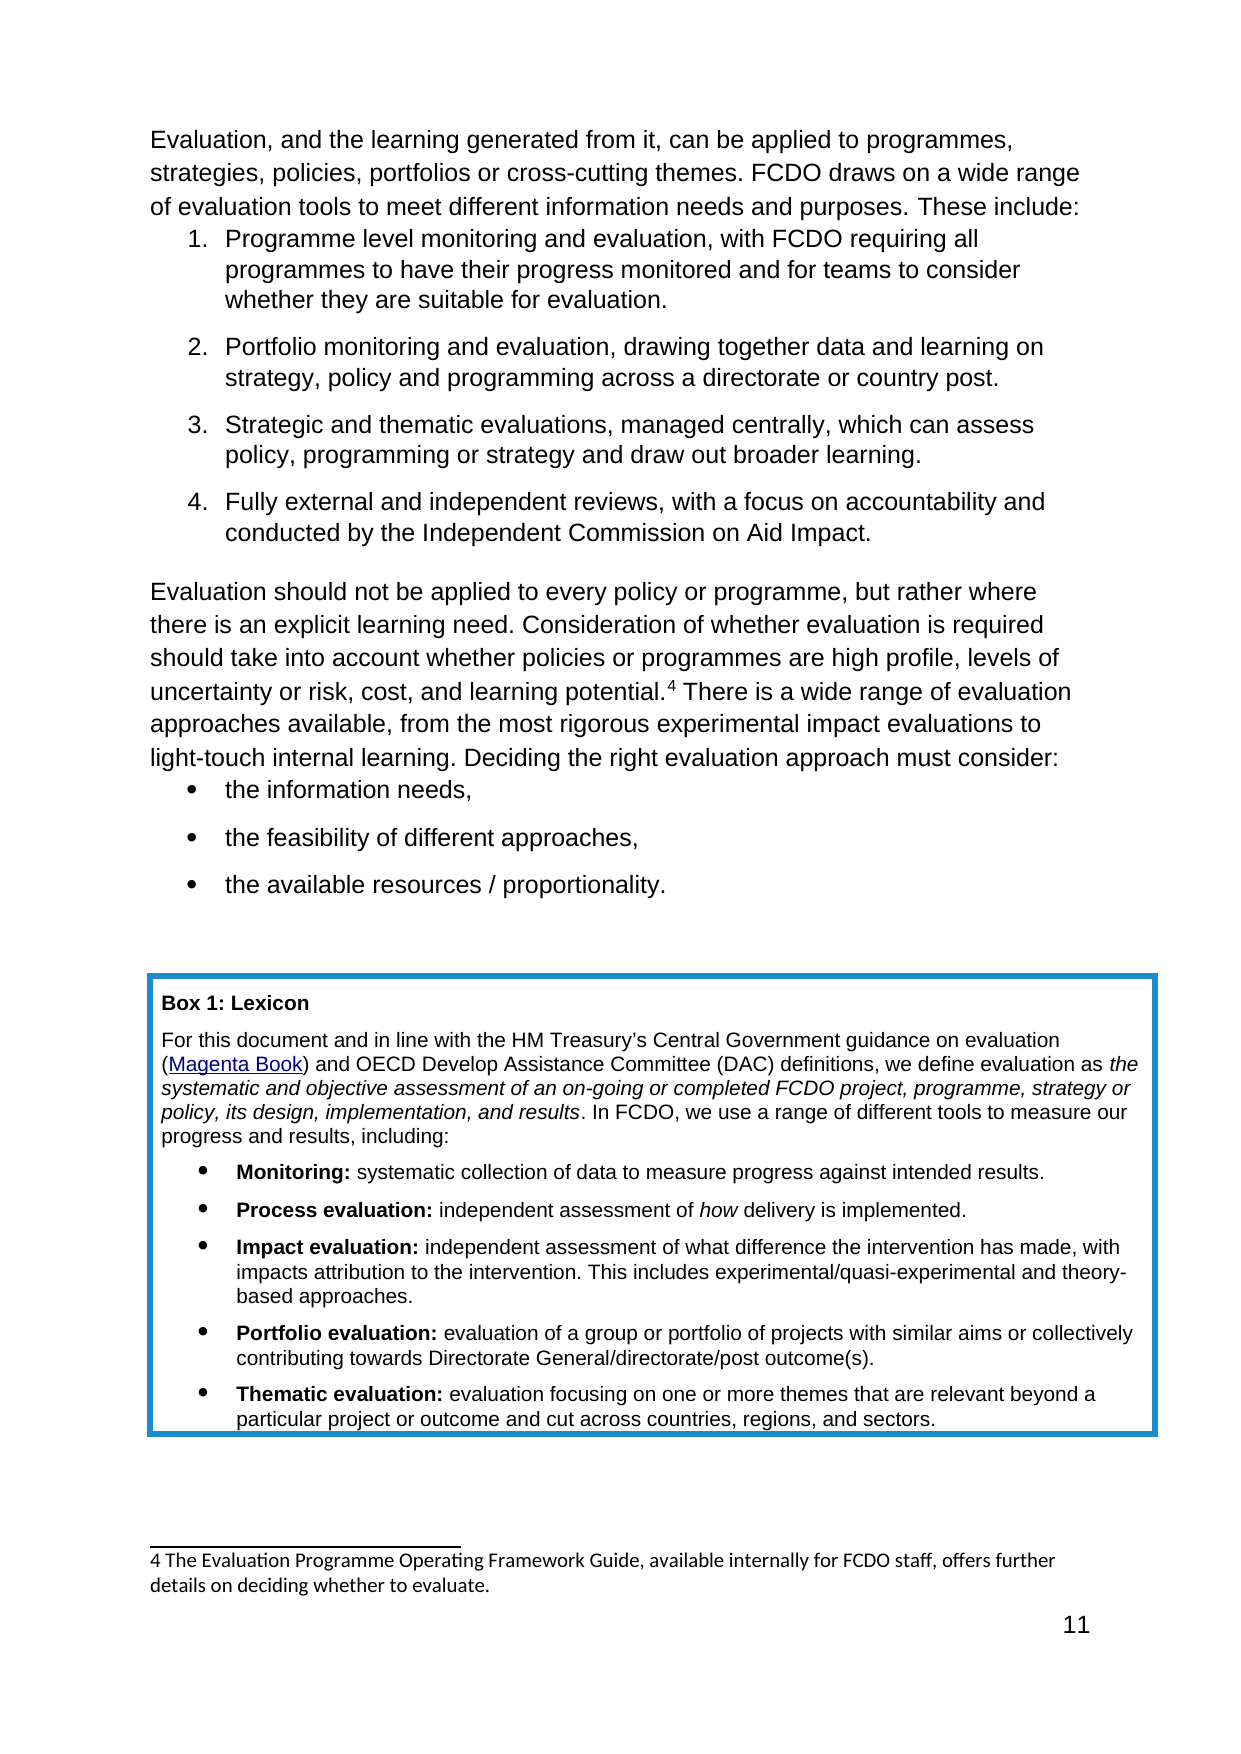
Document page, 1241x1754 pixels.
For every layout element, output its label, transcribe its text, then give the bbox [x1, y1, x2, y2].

list the available resources / proportionality. [187, 870, 1090, 899]
list Fully external and independent reviews, with a focus on accountability and conducted by the Independent Commission on Aid Impact. [187, 487, 1090, 547]
list Portfolio monitoring and evaluation, drawing together data and learning on strategy, policy and programming across a directorate or country post. [187, 332, 1090, 392]
text Evaluation should not be applied to every policy or programme, but rather where there is an explicit learning need. Consideration of whether evaluation is required should take into account whether policies or programmes are high profile, levels of uncertainty or risk, cost, and learning potential. There is a wide range of evaluation approaches available, from the most rigorous experimental impact evaluations to light-touch internal learning. Deciding the right evaluation approach must consider: [150, 577, 1090, 771]
list the feasibility of different approaches, [187, 823, 1090, 852]
list the information needs, [187, 776, 1090, 804]
list Strategic and thematic evaluations, managed centrally, which can assess policy, programming or strategy and draw out broader learning. [187, 410, 1090, 469]
text The Evaluation Programme Operating Framework Guide, available internally for FCDO staff, offers further details on deciding whether to evaluate. [150, 1547, 1090, 1598]
list Programme level monitoring and evaluation, with FCDO requiring all programmes to have their progress monitored and for teams to consider whether they are suitable for evaluation. [187, 224, 1090, 314]
text Evaluation, and the learning generated from it, can be applied to programmes, strategies, policies, portfolios or cross-cutting themes. FCDO draws on a wide range of evaluation tools to meet different information needs and purposes. These include: [150, 125, 1090, 220]
table_header Box 1: Lexicon For this document and in line with the HM Treasury’s Central Government guidance on evaluation (Magenta Book) and OECD Develop Assistance Committee (DAC) definitions, we define evaluation as the systematic and objective assessment of an on-going or completed FCDO project, programme, strategy or policy, its design, implementation, and results. In FCDO, we use a range of different tools to measure our progress and results, including: Monitoring: systematic collection of data to measure progress against intended results. Process evaluation: independent assessment of how delivery is implemented. Impact evaluation: independent assessment of what difference the intervention has made, with impacts attribution to the intervention. This includes experimental/quasi-experimental and theory-based approaches. Portfolio evaluation: evaluation of a group or portfolio of projects with similar aims or collectively contributing towards Directorate General/directorate/post outcome(s). Thematic evaluation: evaluation focusing on one or more themes that are relevant beyond a particular project or outcome and cut across countries, regions, and sectors. [153, 979, 1152, 1431]
